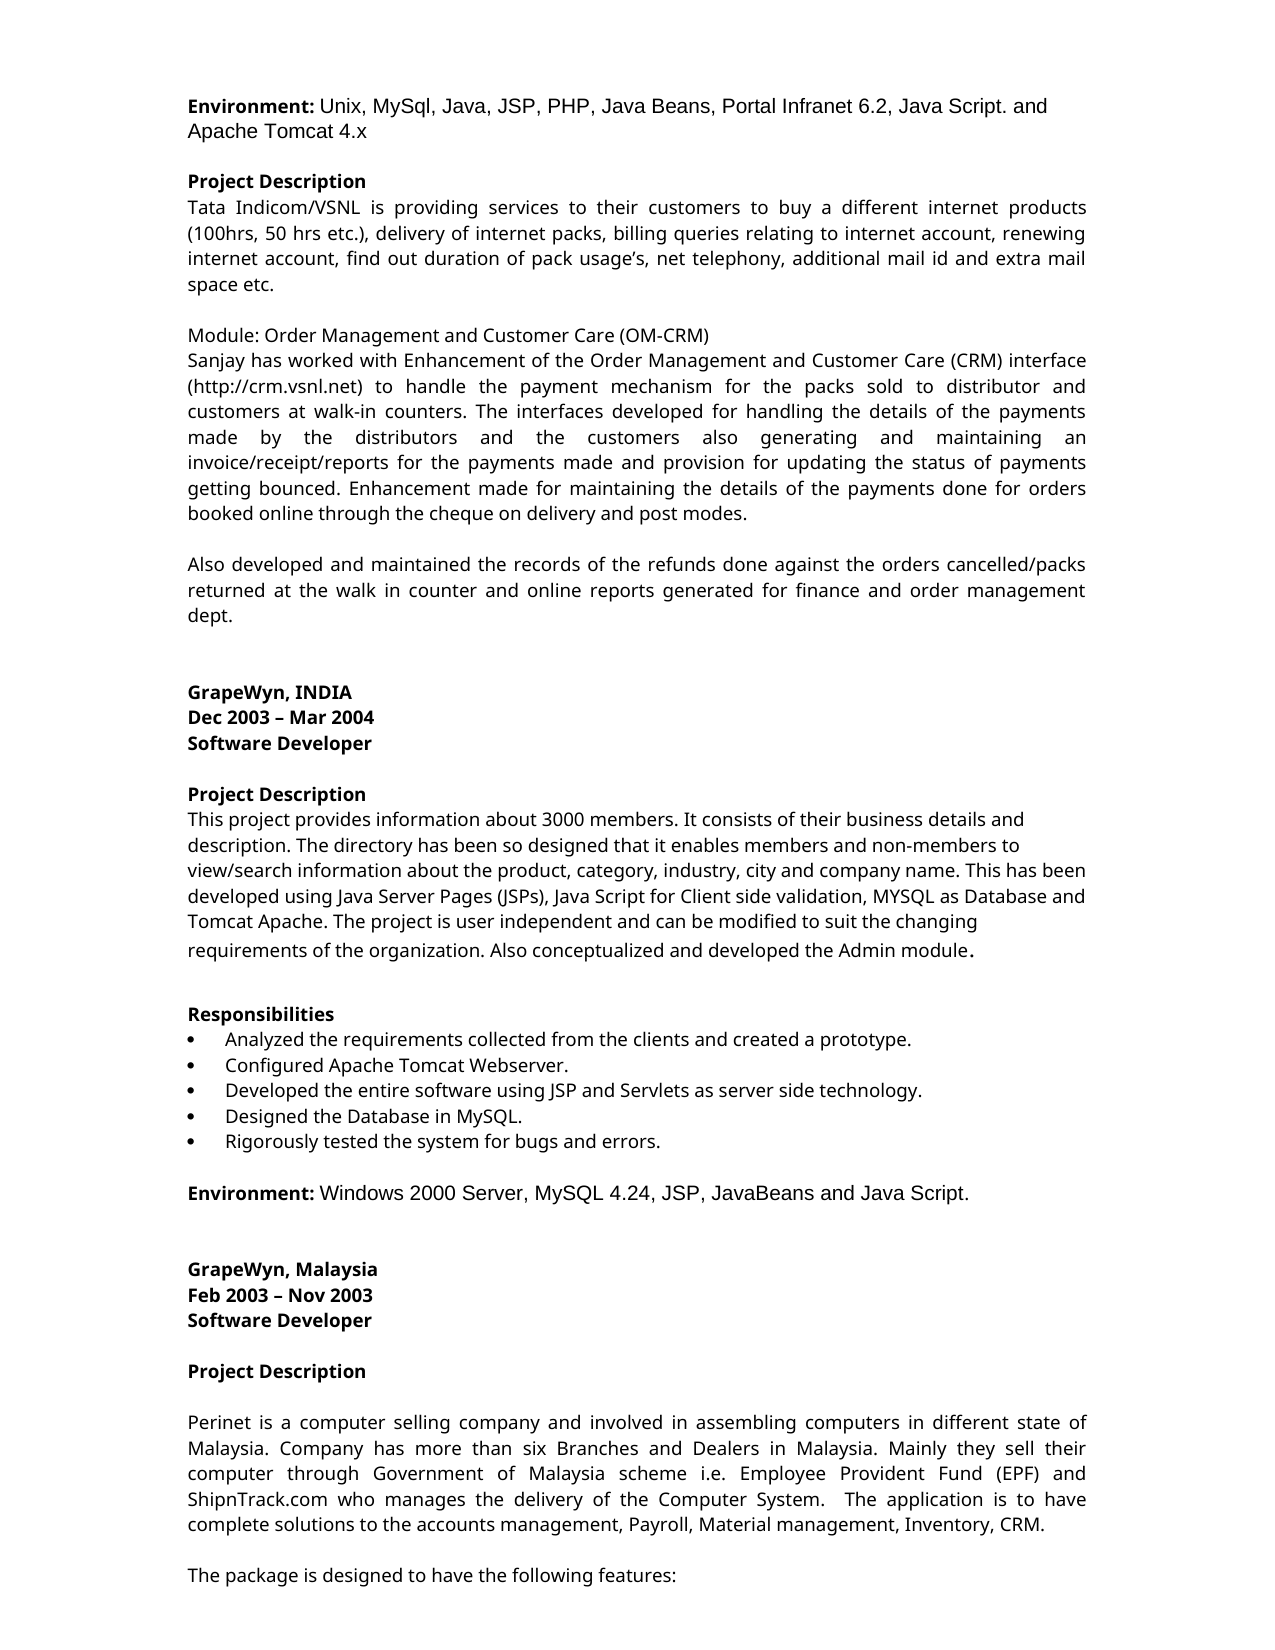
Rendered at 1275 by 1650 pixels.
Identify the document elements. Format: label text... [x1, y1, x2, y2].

text Responsibilities [187, 1001, 1087, 1027]
subtitle Dec 2003 – Mar 2004 [187, 705, 1087, 730]
text Feb 2003 – Nov 2003 [187, 1282, 1087, 1307]
text Module: Order Management and Customer Care (OM-CRM) [187, 322, 1087, 347]
text Sanjay has worked with Enhancement of the Order Management and Customer Care (CRM) interface (http://crm.vsnl.net) to handle the payment mechanism for the packs sold to distributor and customers at walk-in counters. The interfaces developed for handling the details of the payments made by the distributors and the customers also generating and maintaining an invoice/receipt/reports for the payments made and provision for updating the status of payments getting bounced. Enhancement made for maintaining the details of the payments done for orders booked online through the cheque on delivery and post modes. [187, 347, 1087, 526]
text Software Developer [187, 1307, 1087, 1333]
text Environment: Unix, MySql, Java, JSP, PHP, Java Beans, Portal Infranet 6.2, Java Script. and Apache Tomcat 4.x [187, 94, 1087, 143]
text The package is designed to have the following features: [187, 1563, 1087, 1588]
text Tata Indicom/VSNL is providing services to their customers to buy a different internet products (100hrs, 50 hrs etc.), delivery of internet packs, billing queries relating to internet account, renewing internet account, find out duration of pack usage’s, net telephony, additional mail id and extra mail space etc. [187, 194, 1087, 296]
list Developed the entire software using JSP and Servlets as server side technology. [187, 1078, 1087, 1103]
text Environment: Windows 2000 Server, MySQL 4.24, JSP, JavaBeans and Java Script. [187, 1180, 1087, 1205]
text Project Description [187, 781, 1087, 807]
text Perinet is a computer selling company and involved in assembling computers in different state of Malaysia. Company has more than six Branches and Dealers in Malaysia. Mainly they sell their computer through Government of Malaysia scheme i.e. Employee Provident Fund (EPF) and ShipnTrack.com who manages the delivery of the Computer System. The application is to have complete solutions to the accounts management, Payroll, Material management, Inventory, CRM. [187, 1384, 1087, 1537]
subtitle Software Developer [187, 730, 1087, 756]
list Configured Apache Tomcat Webserver. [187, 1052, 1087, 1078]
text This project provides information about 3000 members. It consists of their business details and description. The directory has been so designed that it enables members and non-members to view/search information about the product, category, industry, city and company name. This has been developed using Java Server Pages (JSPs), Java Script for Client side validation, MYSQL as Database and Tomcat Apache. The project is user independent and can be modified to suit the changing requirements of the organization. Also conceptualized and developed the Admin module. [187, 807, 1087, 963]
list Designed the Database in MySQL. [187, 1103, 1087, 1129]
list Analyzed the requirements collected from the clients and created a prototype. [187, 1027, 1087, 1052]
text GrapeWyn, Malaysia [187, 1256, 1087, 1282]
text Also developed and maintained the records of the refunds done against the orders cancelled/packs returned at the walk in counter and online reports generated for finance and order management dept. [187, 552, 1087, 628]
text Project Description [187, 169, 1087, 194]
subtitle Project Description [187, 1358, 1087, 1384]
subtitle GrapeWyn, INDIA [187, 679, 1087, 705]
list Rigorously tested the system for bugs and errors. [187, 1129, 1087, 1154]
